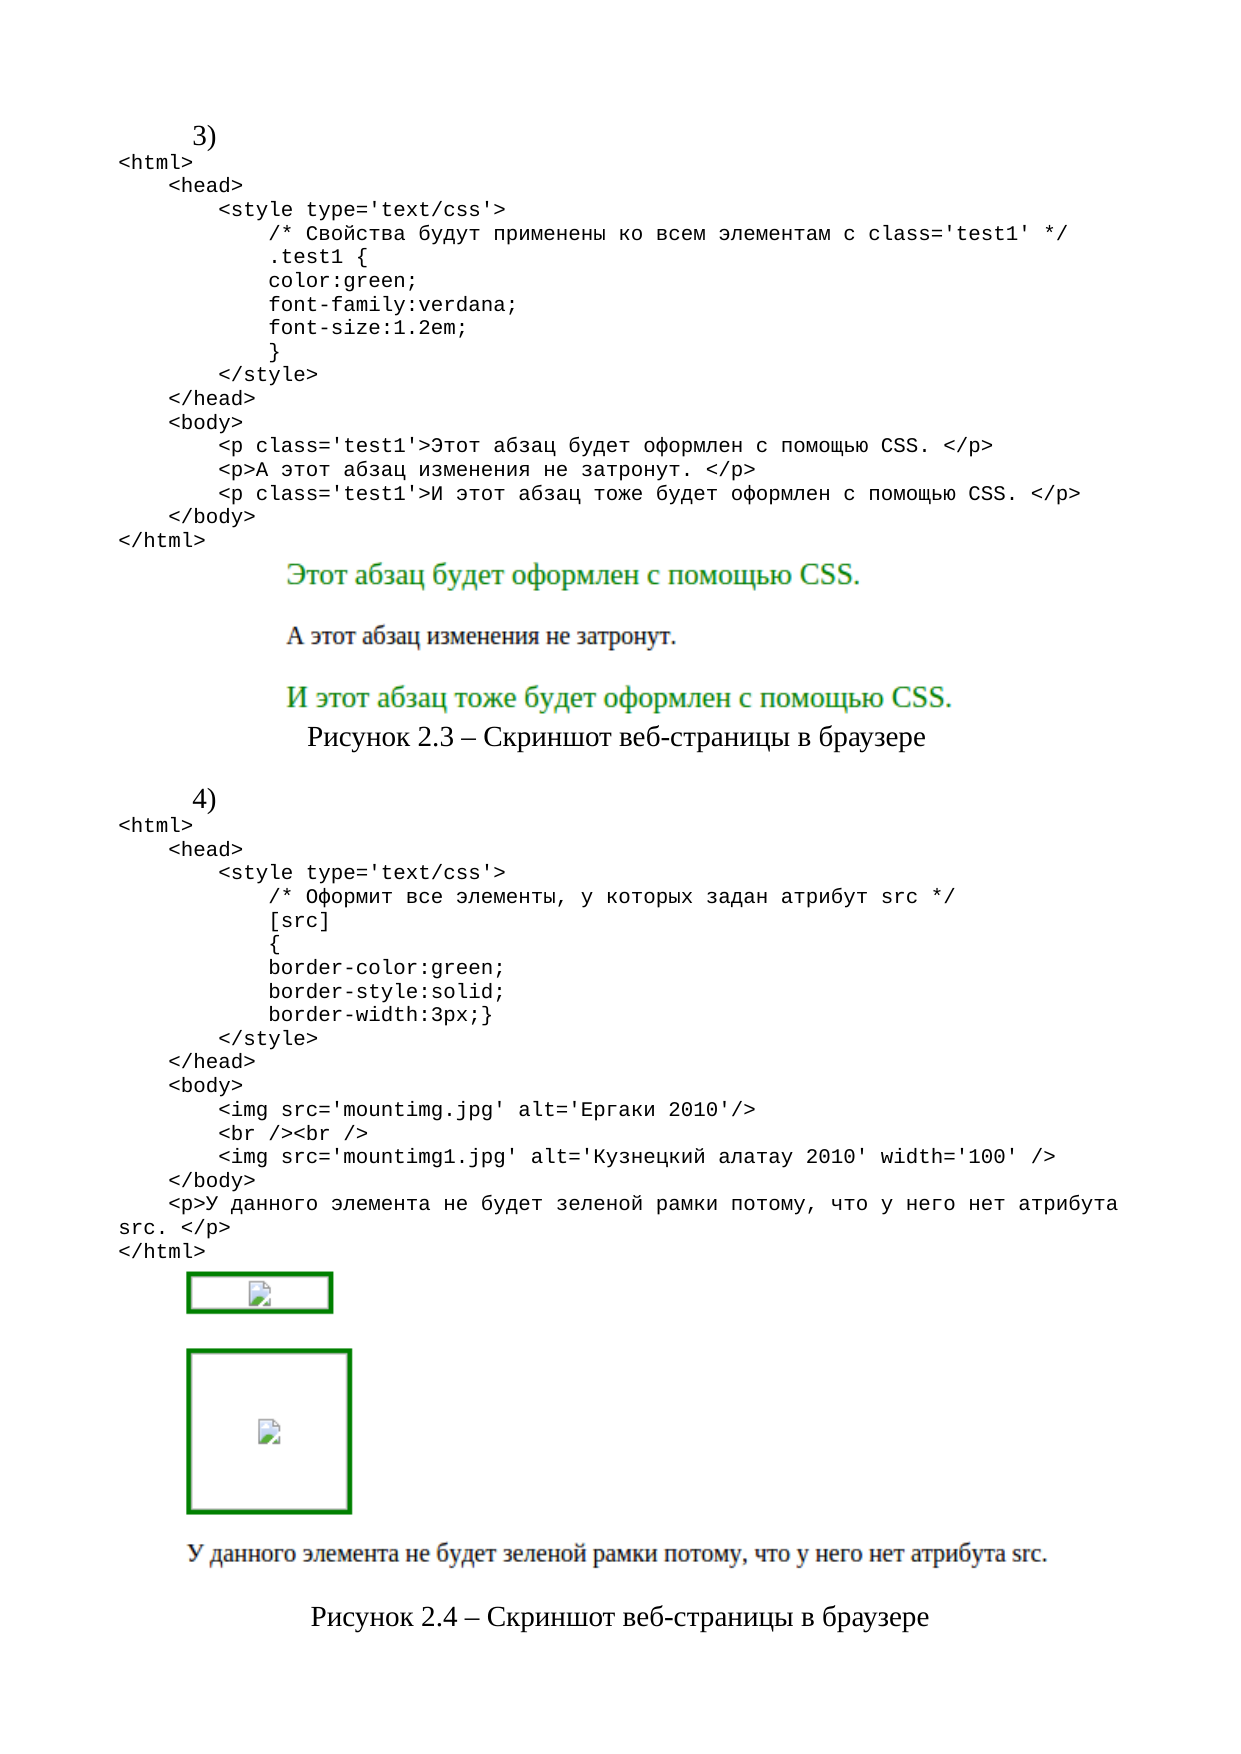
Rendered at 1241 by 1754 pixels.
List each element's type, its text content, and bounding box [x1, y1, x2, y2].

text <head> [118, 175, 1122, 199]
text border-color:green; [118, 957, 1122, 981]
text } [118, 341, 1122, 364]
text <html> [118, 815, 1122, 839]
text <p class='test1'>И этот абзац тоже будет оформлен с помощью CSS. </p> [118, 483, 1122, 506]
picture [285, 553, 956, 720]
text <br /><br /> [118, 1122, 1122, 1146]
text <p class='test1'>Этот абзац будет оформлен с помощью CSS. </p> [118, 435, 1122, 459]
text <html> [118, 152, 1122, 175]
text </html> [118, 1241, 1122, 1264]
text <p>У данного элемента не будет зеленой рамки потому, что у него нет атрибута src. </p> [118, 1193, 1122, 1241]
text </head> [118, 1052, 1122, 1075]
text <head> [118, 839, 1122, 862]
text </head> [118, 388, 1122, 412]
picture [185, 1264, 1055, 1576]
text <style type='text/css'> [118, 199, 1122, 223]
text { [118, 933, 1122, 957]
text <img src='mountimg1.jpg' alt='Кузнецкий алатау 2010' width='100' /> [118, 1146, 1122, 1170]
text </body> [118, 1170, 1122, 1193]
text Рисунок 2.3 – Скриншот веб-страницы в браузере [118, 554, 1122, 753]
text /* Оформит все элементы, у которых задан атрибут src */ [118, 886, 1122, 910]
text 3) [118, 118, 1122, 152]
text <body> [118, 412, 1122, 435]
text </style> [118, 364, 1122, 388]
text [src] [118, 910, 1122, 933]
text 4) [118, 782, 1122, 815]
text color:green; [118, 270, 1122, 293]
text <body> [118, 1075, 1122, 1099]
text <style type='text/css'> [118, 862, 1122, 886]
text font-size:1.2em; [118, 317, 1122, 341]
text Рисунок 2.4 – Скриншот веб-страницы в браузере [118, 1599, 1122, 1632]
text font-family:verdana; [118, 293, 1122, 317]
text border-width:3px;} [118, 1004, 1122, 1028]
text .test1 { [118, 246, 1122, 270]
text </html> [118, 530, 1122, 554]
text </style> [118, 1028, 1122, 1052]
text </body> [118, 506, 1122, 530]
text <img src='mountimg.jpg' alt='Ергаки 2010'/> [118, 1099, 1122, 1122]
text /* Свойства будут применены ко всем элементам с class='test1' */ [118, 223, 1122, 246]
text <p>А этот абзац изменения не затронут. </p> [118, 459, 1122, 483]
text border-style:solid; [118, 981, 1122, 1004]
